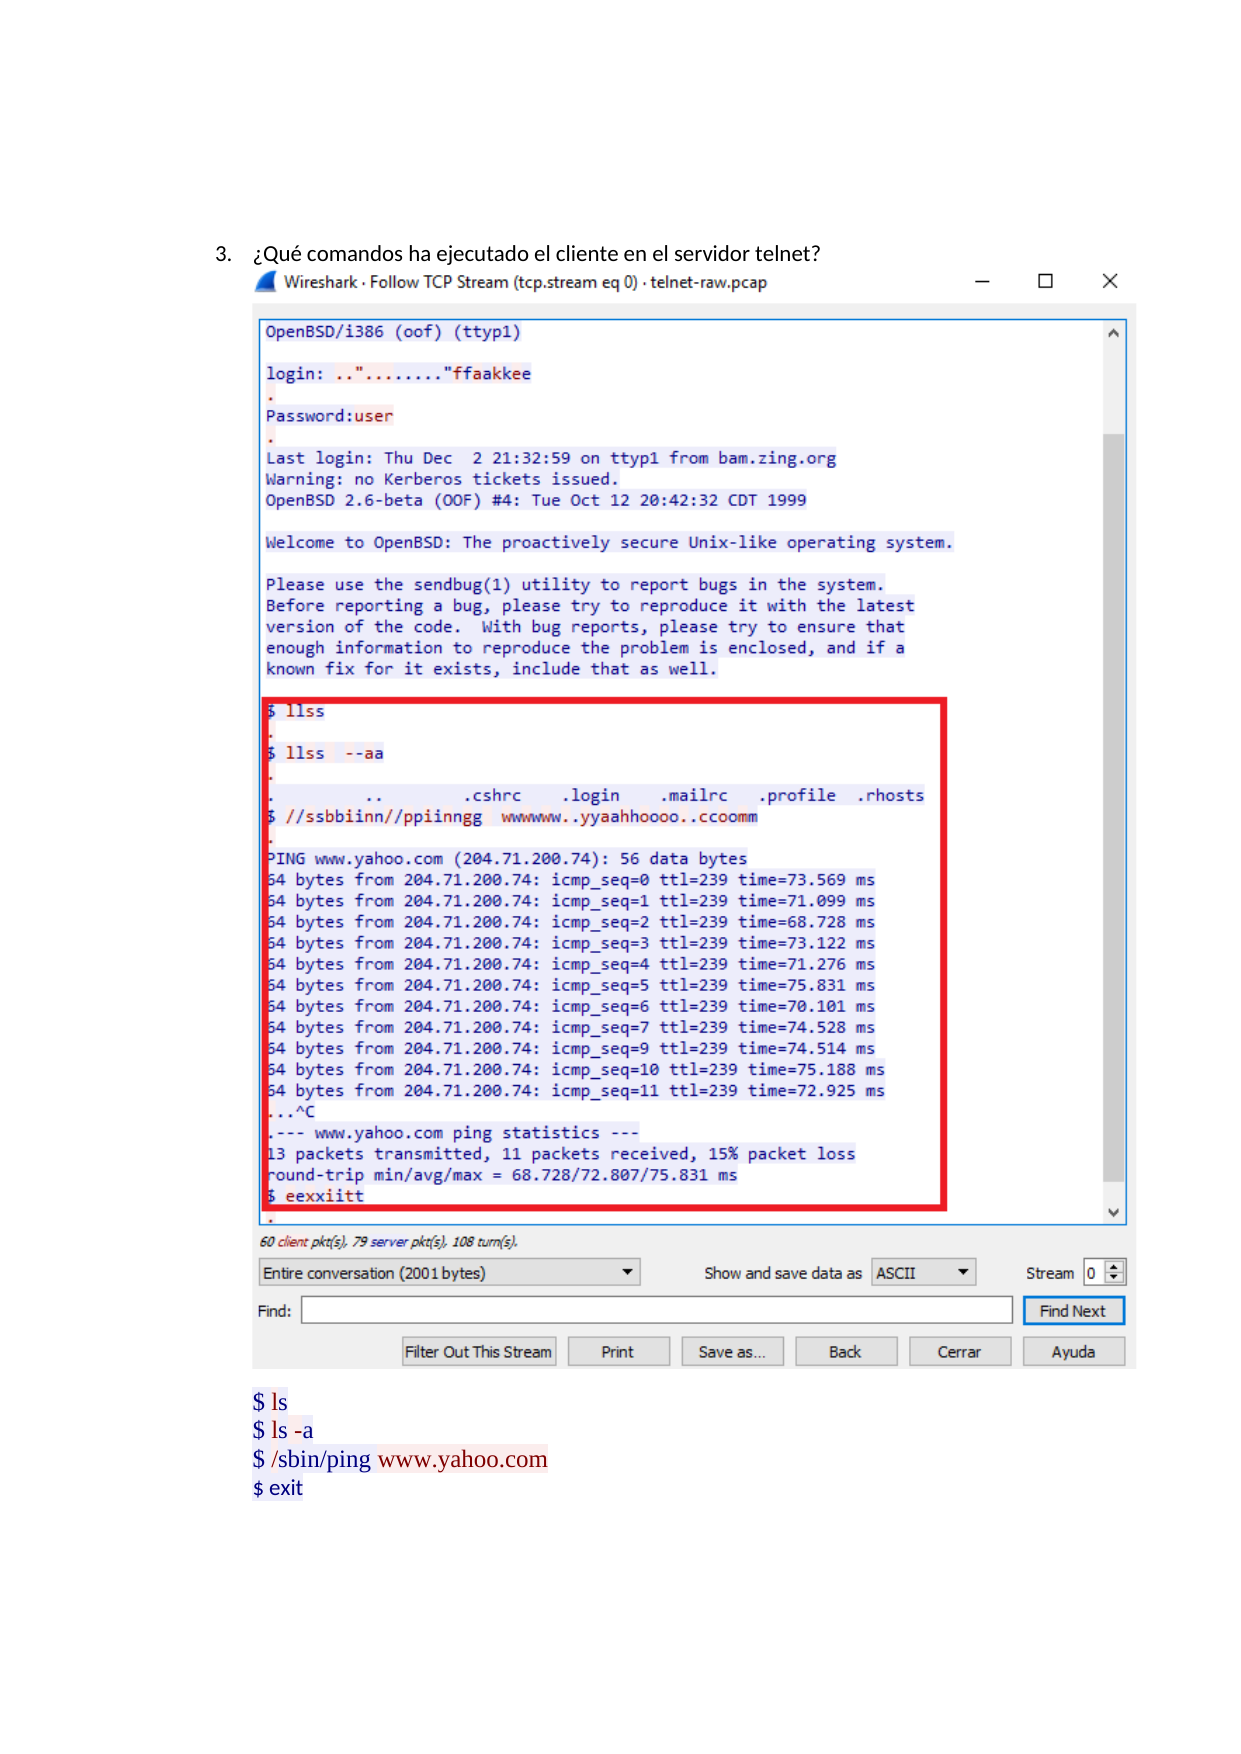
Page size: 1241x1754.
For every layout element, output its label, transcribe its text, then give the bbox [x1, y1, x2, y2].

list ¿Qué comandos ha ejecutado el cliente en el servidor telnet? [215, 239, 1063, 1369]
list $ exit [252, 1473, 1063, 1501]
text $ /sbin/ping www.yahoo.com [252, 1444, 1063, 1473]
text $ ls -a [252, 1415, 1063, 1444]
text $ ls [252, 1387, 1063, 1415]
